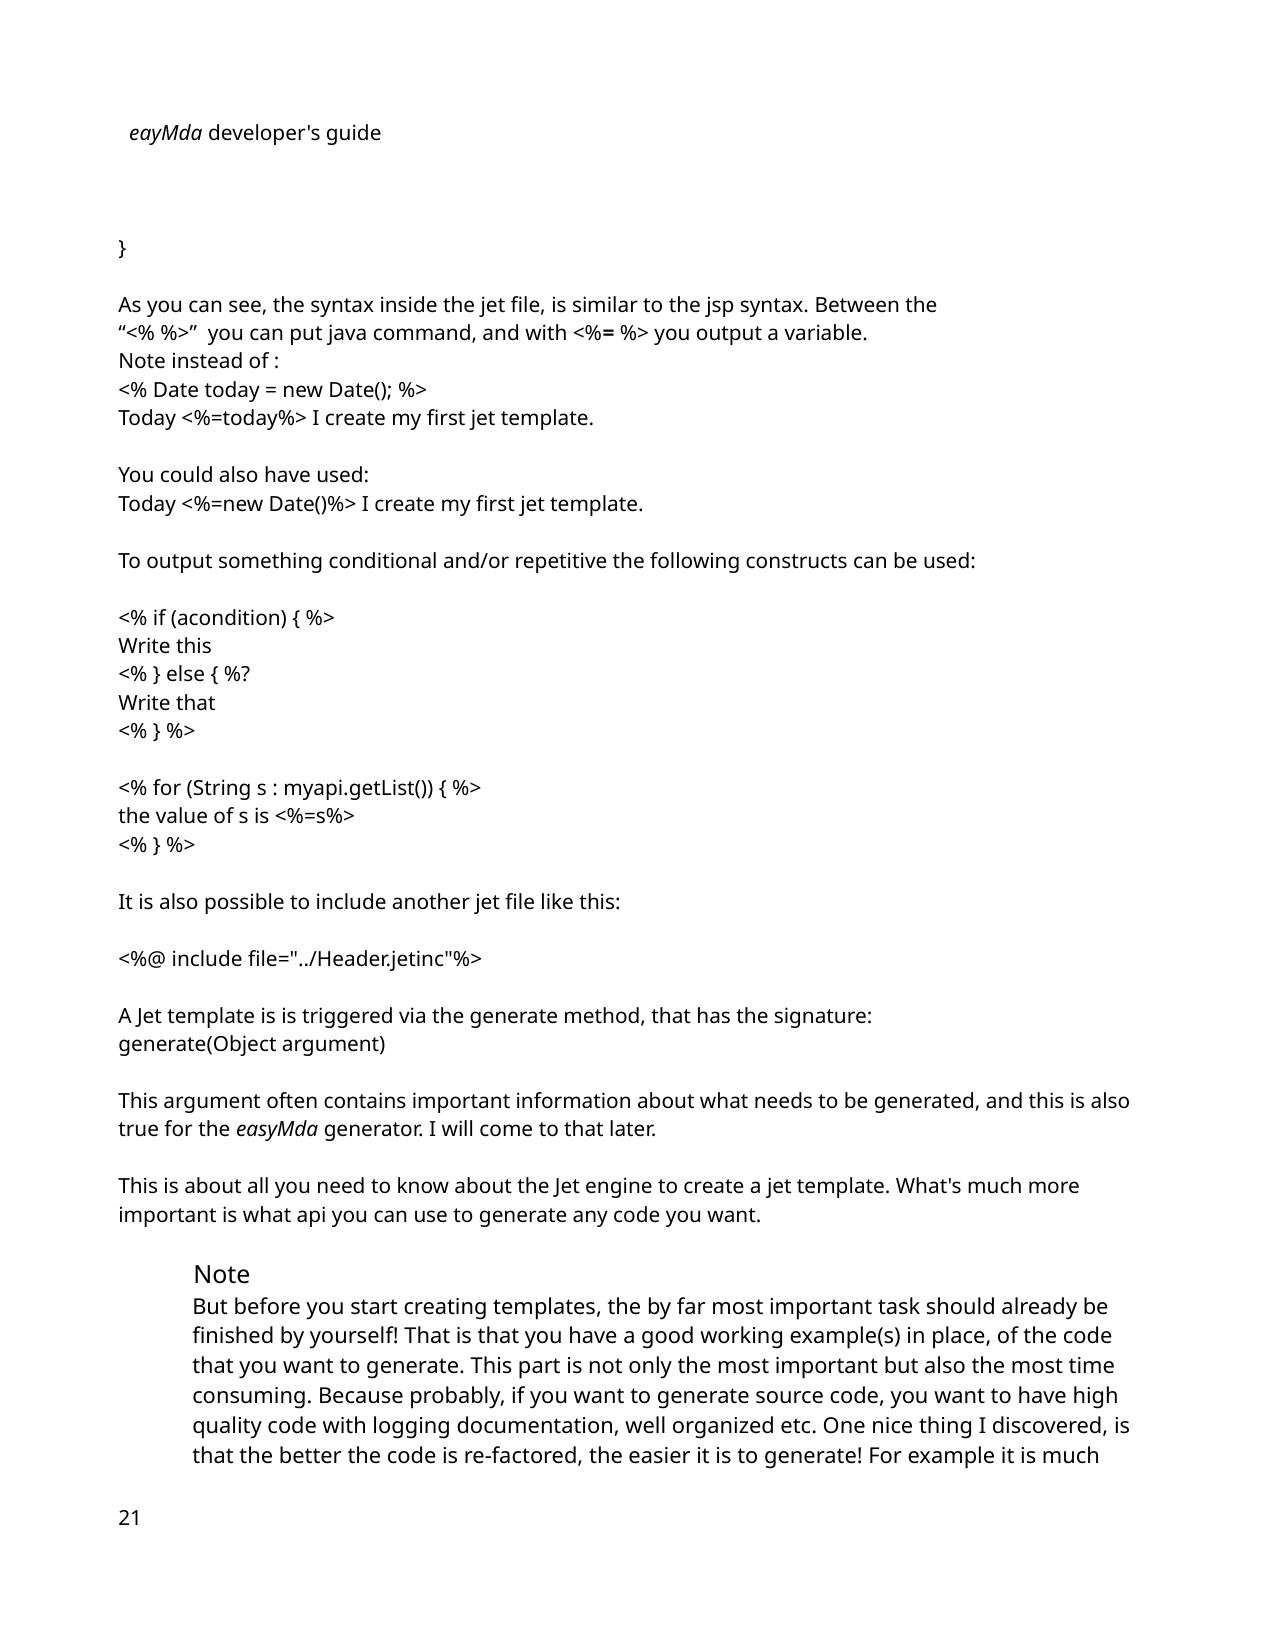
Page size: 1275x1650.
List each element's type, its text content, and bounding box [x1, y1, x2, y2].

text <% } %> [118, 716, 1157, 745]
text Today <%=new Date()%> I create my first jet template. [118, 489, 1157, 517]
text It is also possible to include another jet file like this: [118, 887, 1157, 944]
text This is about all you need to know about the Jet engine to create a jet template. What's much more important is what api you can use to generate any code you want. [118, 1171, 1157, 1228]
text But before you start creating templates, the by far most important task should already be finished by yourself! That is that you have a good working example(s) in place, of the code that you want to generate. This part is not only the most important but also the most time consuming. Because probably, if you want to generate source code, you want to have high quality code with logging documentation, well organized etc. One nice thing I discovered, is that the better the code is re-factored, the easier it is to generate! For example it is much [192, 1291, 1157, 1469]
text <% for (String s : myapi.getList()) { %> [118, 773, 1157, 802]
text <%@ include file="../Header.jetinc"%> [118, 944, 1157, 972]
text To output something conditional and/or repetitive the following constructs can be used: [118, 546, 1157, 574]
text <% Date today = new Date(); %> [118, 375, 1157, 403]
text A Jet template is is triggered via the generate method, that has the signature: [118, 1001, 1157, 1029]
text As you can see, the syntax inside the jet file, is similar to the jsp syntax. Between the “<% %>” you can put java command, and with <%= %> you output a variable. [118, 290, 1157, 347]
text <% if (acondition) { %> [118, 603, 1157, 631]
text This argument often contains important information about what needs to be generated, and this is also true for the easyMda generator. I will come to that later. [118, 1086, 1157, 1143]
text Write this [118, 631, 1157, 659]
text Write that [118, 688, 1157, 716]
text Today <%=today%> I create my first jet template. [118, 403, 1157, 432]
text You could also have used: [118, 460, 1157, 489]
text <% } %> [118, 830, 1157, 858]
text Note instead of : [118, 347, 1157, 375]
text the value of s is <%=s%> [118, 802, 1157, 830]
text Note [193, 1257, 1157, 1291]
text <% } else { %? [118, 659, 1157, 688]
text generate(Object argument) [118, 1029, 1157, 1058]
text } [118, 233, 1157, 261]
